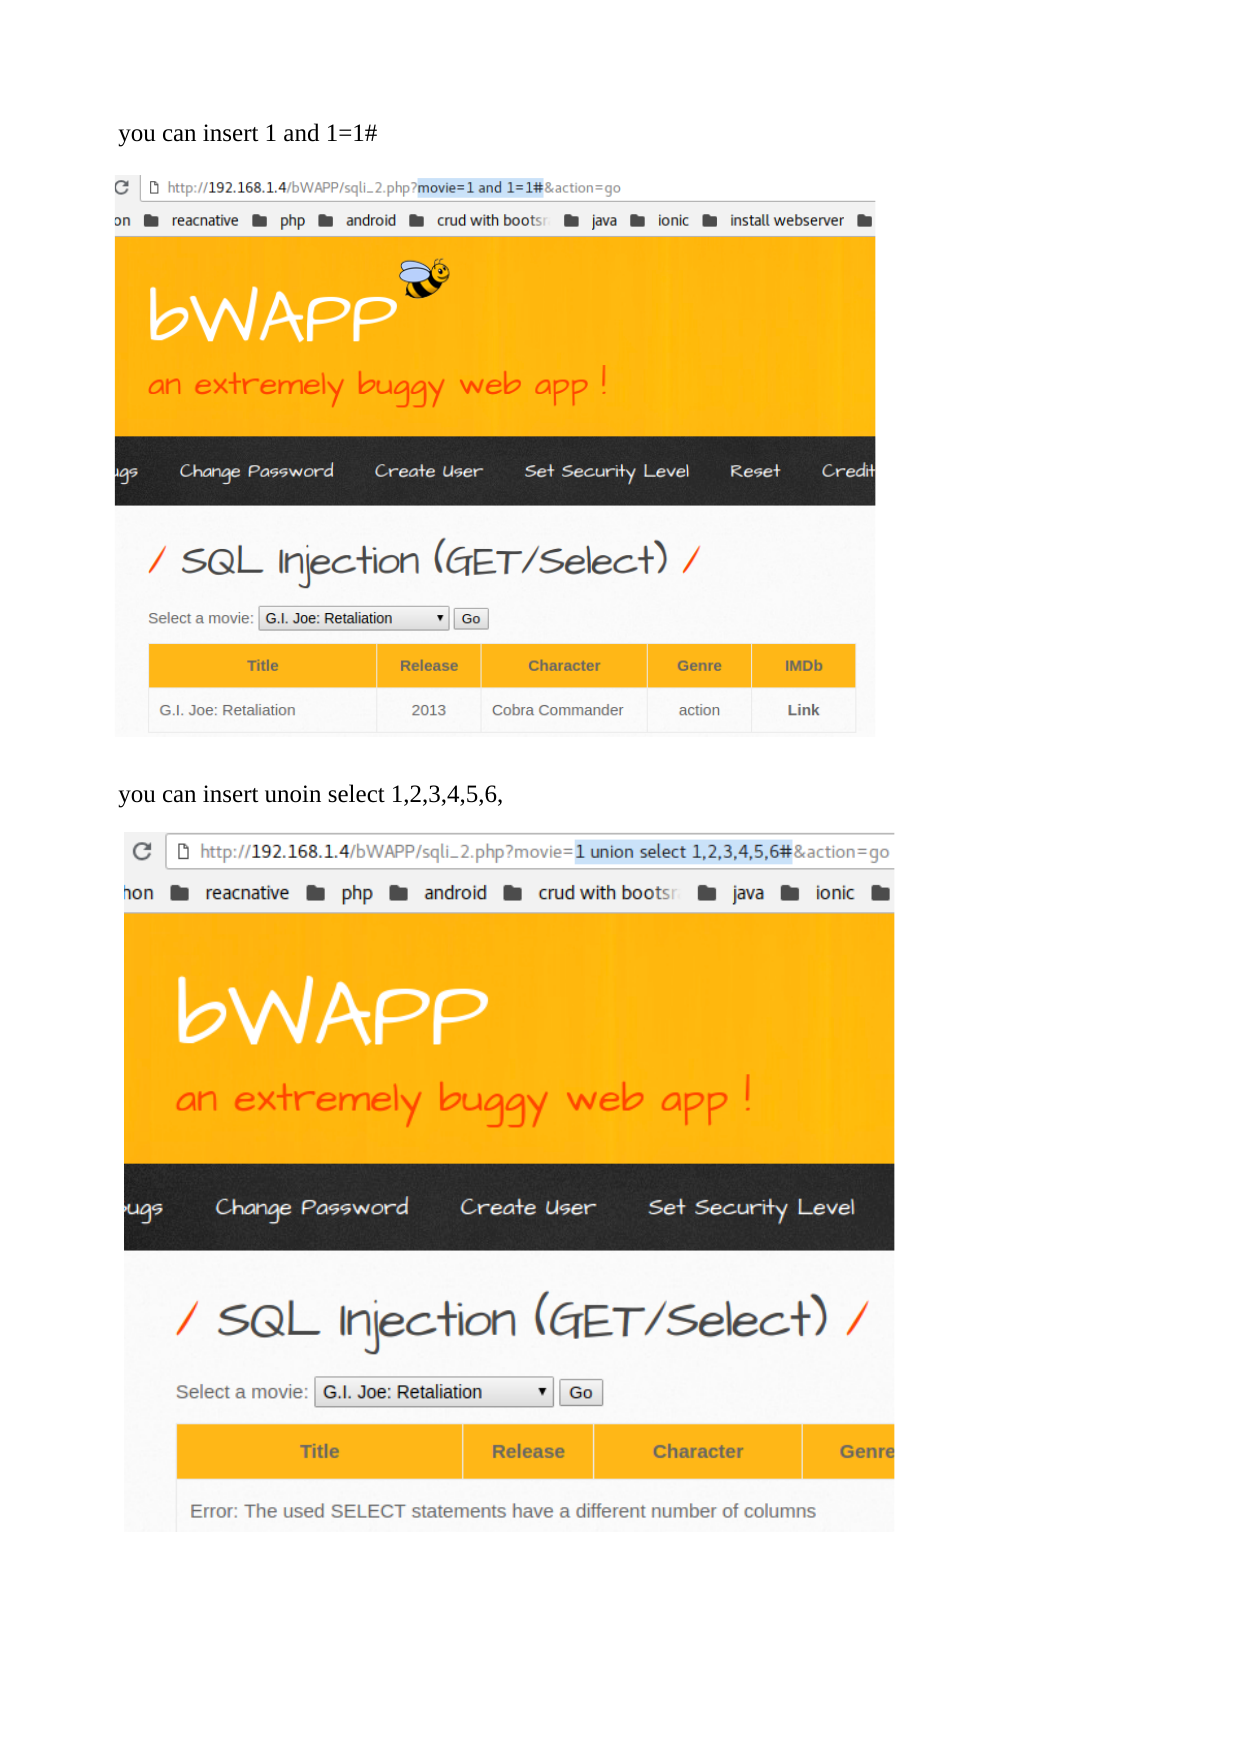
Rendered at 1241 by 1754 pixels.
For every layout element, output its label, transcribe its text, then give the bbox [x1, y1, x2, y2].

text you can insert unoin select 1,2,3,4,5,6, [118, 779, 1122, 808]
picture [114, 175, 876, 737]
text you can insert 1 and 1=1# [118, 118, 1122, 147]
picture [124, 832, 895, 1532]
